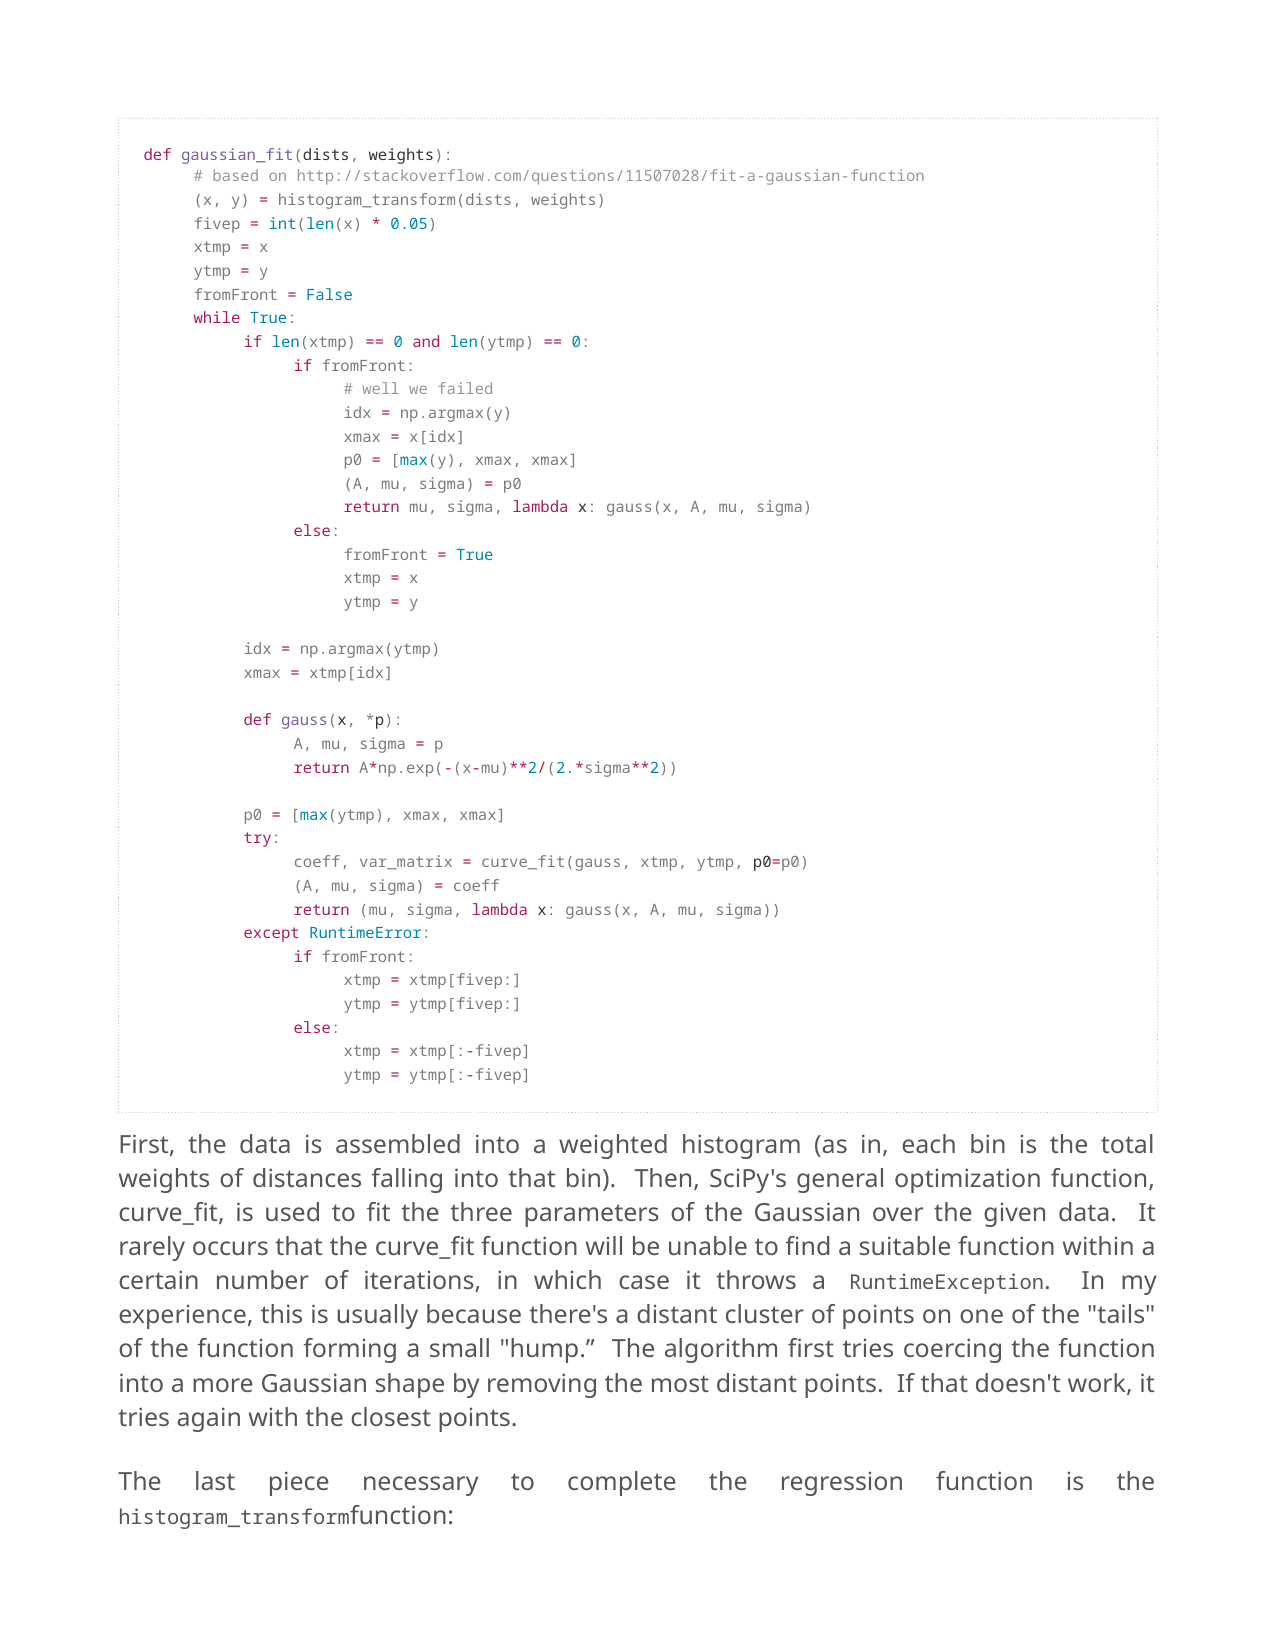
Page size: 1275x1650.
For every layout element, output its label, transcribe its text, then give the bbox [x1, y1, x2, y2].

text (x, y) = histogram_transform(dists, weights) [118, 163, 1157, 187]
text return (mu, sigma, lambda x: gauss(x, A, mu, sigma)) [118, 872, 1157, 896]
text ytmp = y [118, 234, 1157, 258]
text def gaussian_fit(dists, weights): [118, 118, 1157, 139]
text fromFront = True [118, 518, 1157, 541]
text idx = np.argmax(y) [118, 376, 1157, 399]
text ytmp = ytmp[:-fivep] [118, 1038, 1157, 1112]
text xmax = x[idx] [118, 399, 1157, 423]
picture [375, 927, 382, 938]
text (A, mu, sigma) = p0 [118, 447, 1157, 470]
text while True: [118, 281, 1157, 305]
picture [307, 217, 312, 227]
text else: [118, 494, 1157, 518]
text else: [118, 991, 1157, 1014]
text xtmp = xtmp[fivep:] [118, 943, 1157, 967]
text return A*np.exp(-(x-mu)**2/(2.*sigma**2)) [118, 731, 1157, 778]
text p0 = [max(y), xmax, xmax] [118, 423, 1157, 447]
text xmax = xtmp[idx] [118, 636, 1157, 683]
text if fromFront: [118, 328, 1157, 352]
text fromFront = False [118, 258, 1157, 281]
text if len(xtmp) == 0 and len(ytmp) == 0: [118, 305, 1157, 328]
text xtmp = xtmp[:-fivep] [118, 1014, 1157, 1038]
text # well we failed [118, 352, 1157, 376]
text idx = np.argmax(ytmp) [118, 612, 1157, 636]
text fivep = int(len(x) * 0.05) [118, 187, 1157, 210]
text xtmp = x [118, 210, 1157, 234]
text return mu, sigma, lambda x: gauss(x, A, mu, sigma) [118, 470, 1157, 494]
text First, the data is assembled into a weighted histogram (as in, each bin is the total weights of distances falling into that bin). Then, SciPy's general optimization function, curve_fit, is used to fit the three parameters of the Gaussian over the given data. It rarely occurs that the curve_fit function will be unable to find a suitable function within a certain number of iterations, in which case it throws a RuntimeException. In my experience, this is usually because there's a distant cluster of points on one of the "tails" of the function forming a small "hump.” The algorithm first tries coercing the function into a more Gaussian shape by removing the most distant points. If that doesn't work, it tries again with the closest points. [118, 1127, 1157, 1433]
text # based on http://stackoverflow.com/questions/11507028/fit-a-gaussian-function [118, 139, 1157, 163]
text A, mu, sigma = p [118, 707, 1157, 731]
text if fromFront: [118, 920, 1157, 943]
text coeff, var_matrix = curve_fit(gauss, xtmp, ytmp, p0=p0) [118, 825, 1157, 849]
text (A, mu, sigma) = coeff [118, 849, 1157, 872]
text ytmp = ytmp[fivep:] [118, 967, 1157, 991]
text except RuntimeError: [118, 896, 1157, 920]
text xtmp = x [118, 541, 1157, 565]
text ytmp = y [118, 565, 1157, 612]
text try: [118, 801, 1157, 825]
text The last piece necessary to complete the regression function is the histogram_transformfunction: [118, 1463, 1157, 1531]
text def gauss(x, *p): [118, 683, 1157, 707]
text p0 = [max(ytmp), xmax, xmax] [118, 778, 1157, 801]
